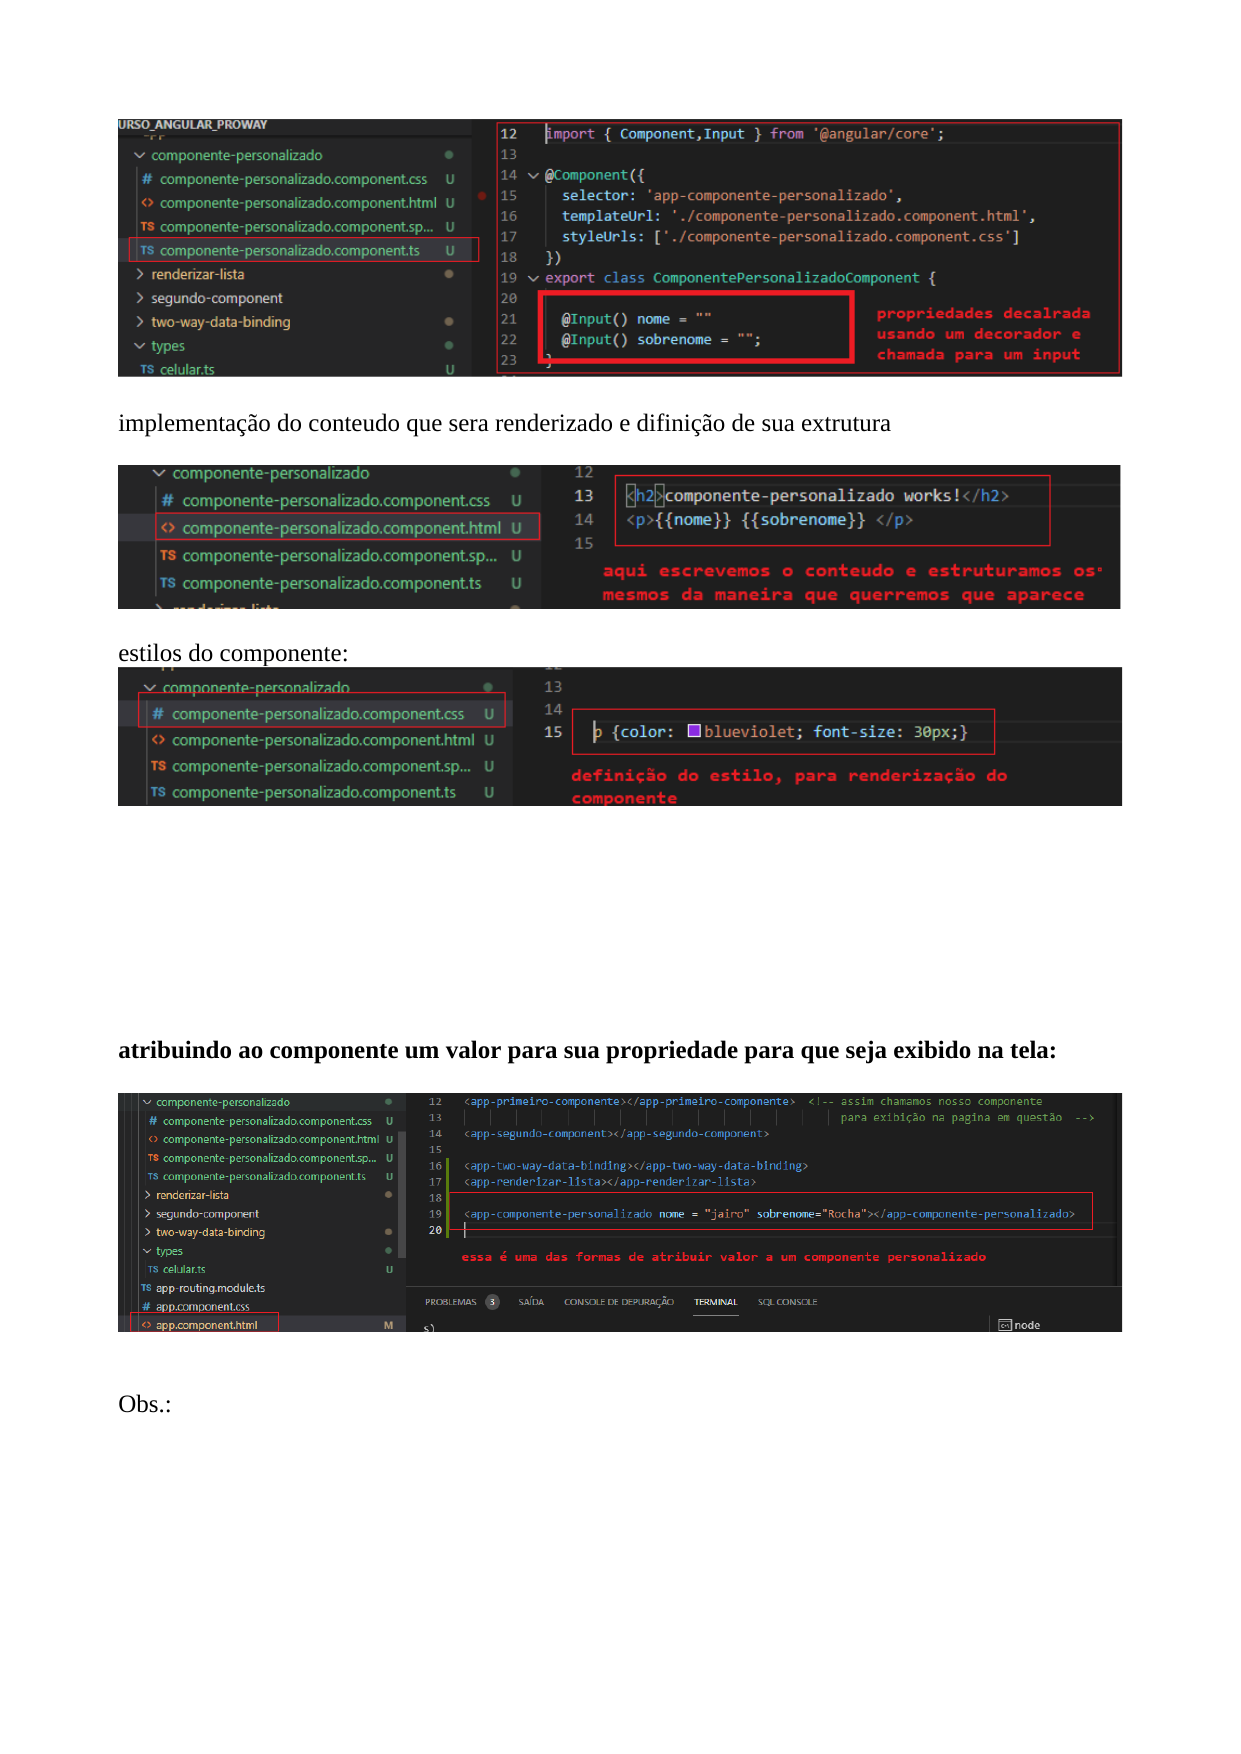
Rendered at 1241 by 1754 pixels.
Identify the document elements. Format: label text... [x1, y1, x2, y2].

picture [118, 666, 1123, 806]
text estilos do componente: [118, 638, 1122, 666]
picture [118, 1093, 1123, 1332]
text Obs.: [118, 1389, 1122, 1418]
picture [118, 118, 1123, 380]
text atribuindo ao componente um valor para sua propriedade para que seja exibido na tela: [118, 1036, 1122, 1064]
picture [118, 465, 1123, 609]
text implementação do conteudo que sera renderizado e difinição de sua extrutura [118, 408, 1122, 437]
